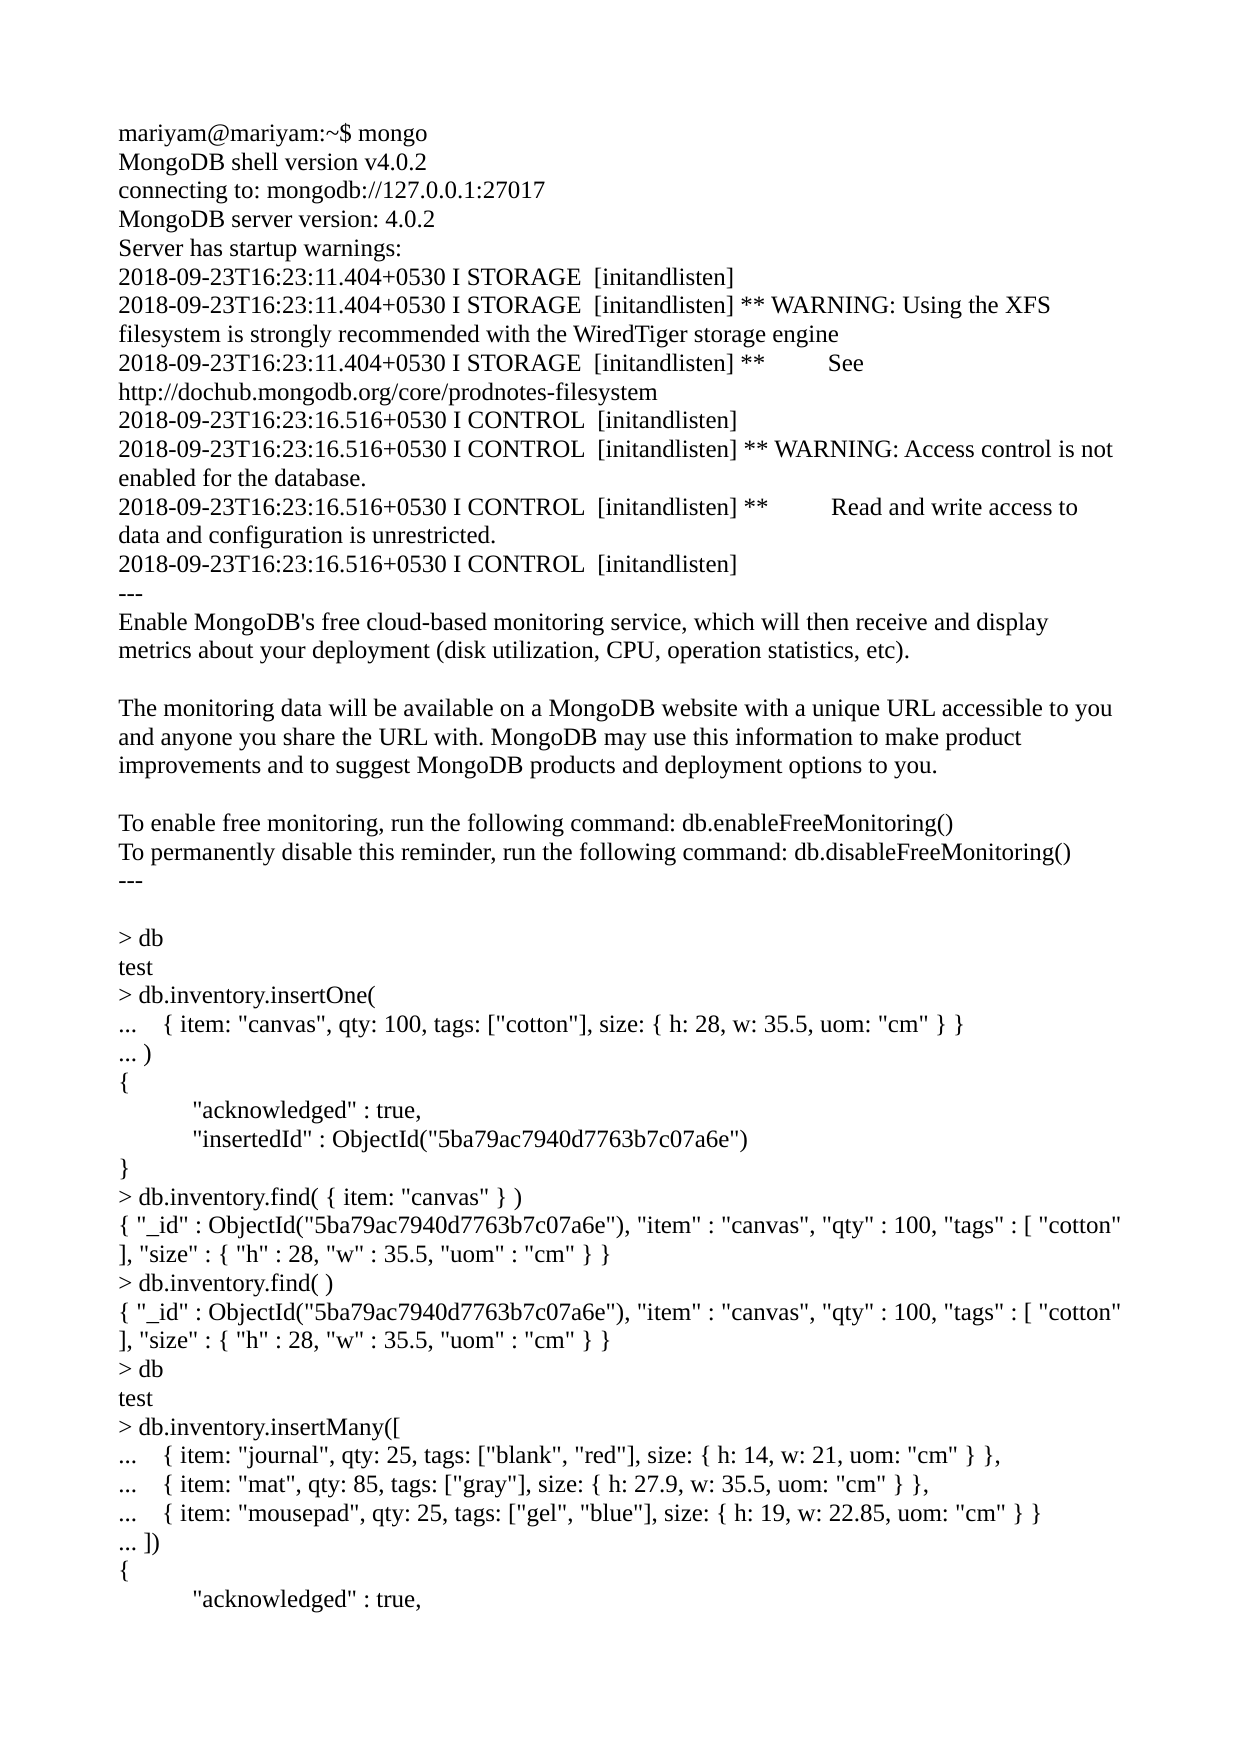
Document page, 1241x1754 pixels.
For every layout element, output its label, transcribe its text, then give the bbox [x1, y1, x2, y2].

text > db.inventory.find( ) [118, 1268, 1122, 1297]
text 2018-09-23T16:23:16.516+0530 I CONTROL [initandlisten] ** WARNING: Access control is not enabled for the database. [118, 434, 1122, 492]
text MongoDB server version: 4.0.2 [118, 204, 1122, 233]
text "acknowledged" : true, [118, 1584, 1122, 1613]
text metrics about your deployment (disk utilization, CPU, operation statistics, etc). [118, 636, 1122, 664]
text ... { item: "mousepad", qty: 25, tags: ["gel", "blue"], size: { h: 19, w: 22.85, uom: "cm" } } [118, 1498, 1122, 1527]
text Enable MongoDB's free cloud-based monitoring service, which will then receive and display [118, 607, 1122, 636]
text > db [118, 923, 1122, 952]
text { "_id" : ObjectId("5ba79ac7940d7763b7c07a6e"), "item" : "canvas", "qty" : 100, "tags" : [ "cotton" ], "size" : { "h" : 28, "w" : 35.5, "uom" : "cm" } } [118, 1211, 1122, 1268]
text 2018-09-23T16:23:16.516+0530 I CONTROL [initandlisten] ** Read and write access to data and configuration is unrestricted. [118, 492, 1122, 549]
text } [118, 1153, 1122, 1182]
text --- [118, 866, 1122, 894]
text connecting to: mongodb://127.0.0.1:27017 [118, 176, 1122, 204]
text 2018-09-23T16:23:16.516+0530 I CONTROL [initandlisten] [118, 549, 1122, 578]
text 2018-09-23T16:23:11.404+0530 I STORAGE [initandlisten] ** See http://dochub.mongodb.org/core/prodnotes-filesystem [118, 348, 1122, 406]
text --- [118, 578, 1122, 607]
text MongoDB shell version v4.0.2 [118, 147, 1122, 176]
text > db.inventory.find( { item: "canvas" } ) [118, 1182, 1122, 1211]
text To enable free monitoring, run the following command: db.enableFreeMonitoring() [118, 808, 1122, 837]
text "acknowledged" : true, [118, 1096, 1122, 1124]
text { [118, 1556, 1122, 1584]
text The monitoring data will be available on a MongoDB website with a unique URL accessible to you [118, 693, 1122, 722]
text To permanently disable this reminder, run the following command: db.disableFreeMonitoring() [118, 837, 1122, 866]
text ... ) [118, 1038, 1122, 1067]
text test [118, 952, 1122, 981]
text ... { item: "canvas", qty: 100, tags: ["cotton"], size: { h: 28, w: 35.5, uom: "cm" } } [118, 1009, 1122, 1038]
text test [118, 1383, 1122, 1412]
text ... { item: "mat", qty: 85, tags: ["gray"], size: { h: 27.9, w: 35.5, uom: "cm" } }, [118, 1469, 1122, 1498]
text ... { item: "journal", qty: 25, tags: ["blank", "red"], size: { h: 14, w: 21, uom: "cm" } }, [118, 1441, 1122, 1469]
text and anyone you share the URL with. MongoDB may use this information to make product [118, 722, 1122, 751]
text 2018-09-23T16:23:16.516+0530 I CONTROL [initandlisten] [118, 406, 1122, 434]
text mariyam@mariyam:~$ mongo [118, 118, 1122, 147]
text > db.inventory.insertOne( [118, 981, 1122, 1009]
text Server has startup warnings: [118, 233, 1122, 262]
text "insertedId" : ObjectId("5ba79ac7940d7763b7c07a6e") [118, 1124, 1122, 1153]
text improvements and to suggest MongoDB products and deployment options to you. [118, 751, 1122, 779]
text 2018-09-23T16:23:11.404+0530 I STORAGE [initandlisten] [118, 262, 1122, 291]
text > db.inventory.insertMany([ [118, 1412, 1122, 1441]
text ... ]) [118, 1527, 1122, 1556]
text { "_id" : ObjectId("5ba79ac7940d7763b7c07a6e"), "item" : "canvas", "qty" : 100, "tags" : [ "cotton" ], "size" : { "h" : 28, "w" : 35.5, "uom" : "cm" } } [118, 1297, 1122, 1354]
text 2018-09-23T16:23:11.404+0530 I STORAGE [initandlisten] ** WARNING: Using the XFS filesystem is strongly recommended with the WiredTiger storage engine [118, 291, 1122, 348]
text { [118, 1067, 1122, 1096]
text > db [118, 1354, 1122, 1383]
